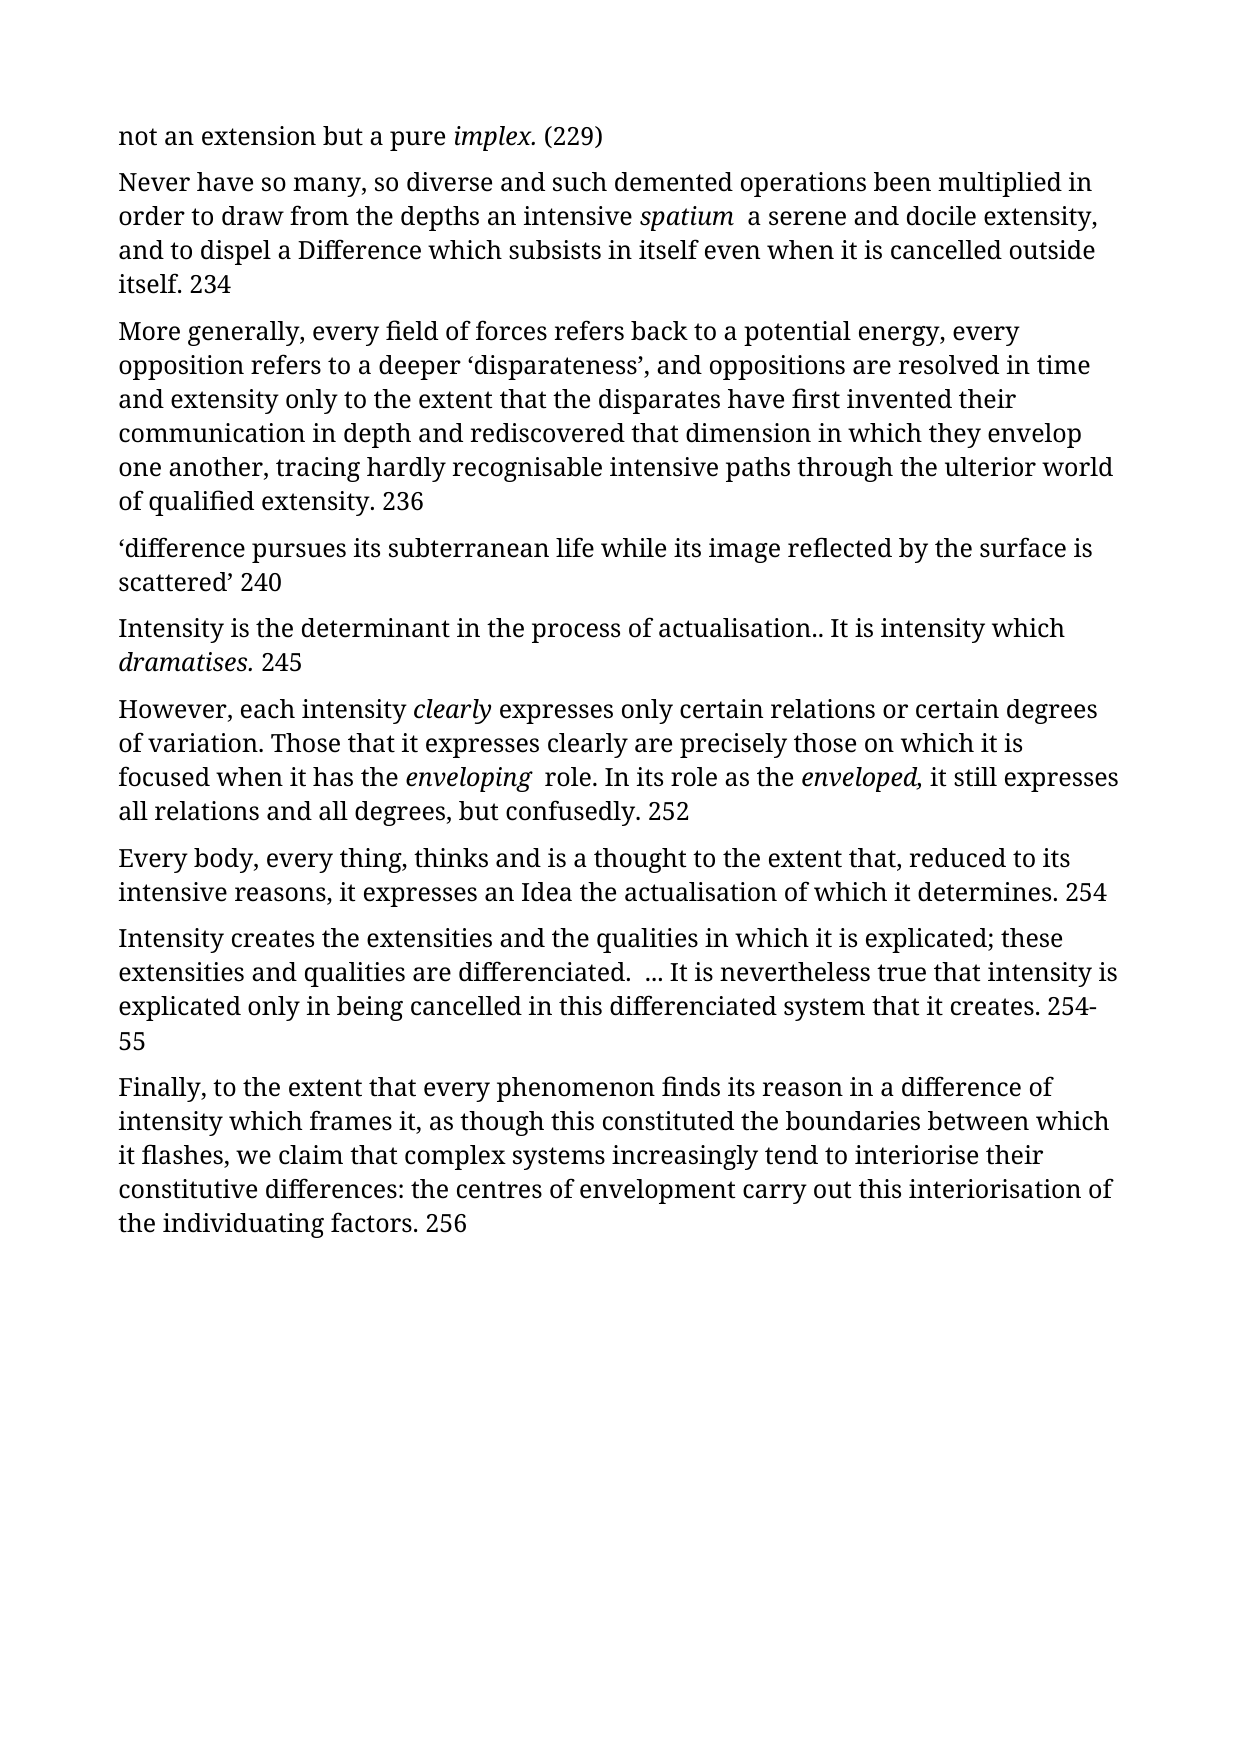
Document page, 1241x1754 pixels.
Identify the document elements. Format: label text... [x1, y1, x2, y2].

text Never have so many, so diverse and such demented operations been multiplied in order to draw from the depths an intensive spatium a serene and docile extensity, and to dispel a Difference which subsists in itself even when it is cancelled outside itself. 234 [118, 165, 1122, 301]
text not an extension but a pure implex. (229) [118, 118, 1122, 152]
text However, each intensity clearly expresses only certain relations or certain degrees of variation. Those that it expresses clearly are precisely those on which it is focused when it has the enveloping role. In its role as the enveloped, it still expresses all relations and all degrees, but confusedly. 252 [118, 692, 1122, 828]
text Intensity creates the extensities and the qualities in which it is explicated; these extensities and qualities are differenciated. ... It is nevertheless true that intensity is explicated only in being cancelled in this differenciated system that it creates. 254-55 [118, 921, 1122, 1057]
text ‘difference pursues its subterranean life while its image reflected by the surface is scattered’ 240 [118, 530, 1122, 598]
text Intensity is the determinant in the process of actualisation.. It is intensity which dramatises. 245 [118, 611, 1122, 679]
text Every body, every thing, thinks and is a thought to the extent that, reduced to its intensive reasons, it expresses an Idea the actualisation of which it determines. 254 [118, 840, 1122, 908]
text Finally, to the extent that every phenomenon finds its reason in a difference of intensity which frames it, as though this constituted the boundaries between which it flashes, we claim that complex systems increasingly tend to interiorise their constitutive differences: the centres of envelopment carry out this interiorisation of the individuating factors. 256 [118, 1070, 1122, 1240]
text More generally, every field of forces refers back to a potential energy, every opposition refers to a deeper ‘disparateness’, and oppositions are resolved in time and extensity only to the extent that the disparates have first invented their communication in depth and rediscovered that dimension in which they envelop one another, tracing hardly recognisable intensive paths through the ulterior world of qualified extensity. 236 [118, 313, 1122, 518]
